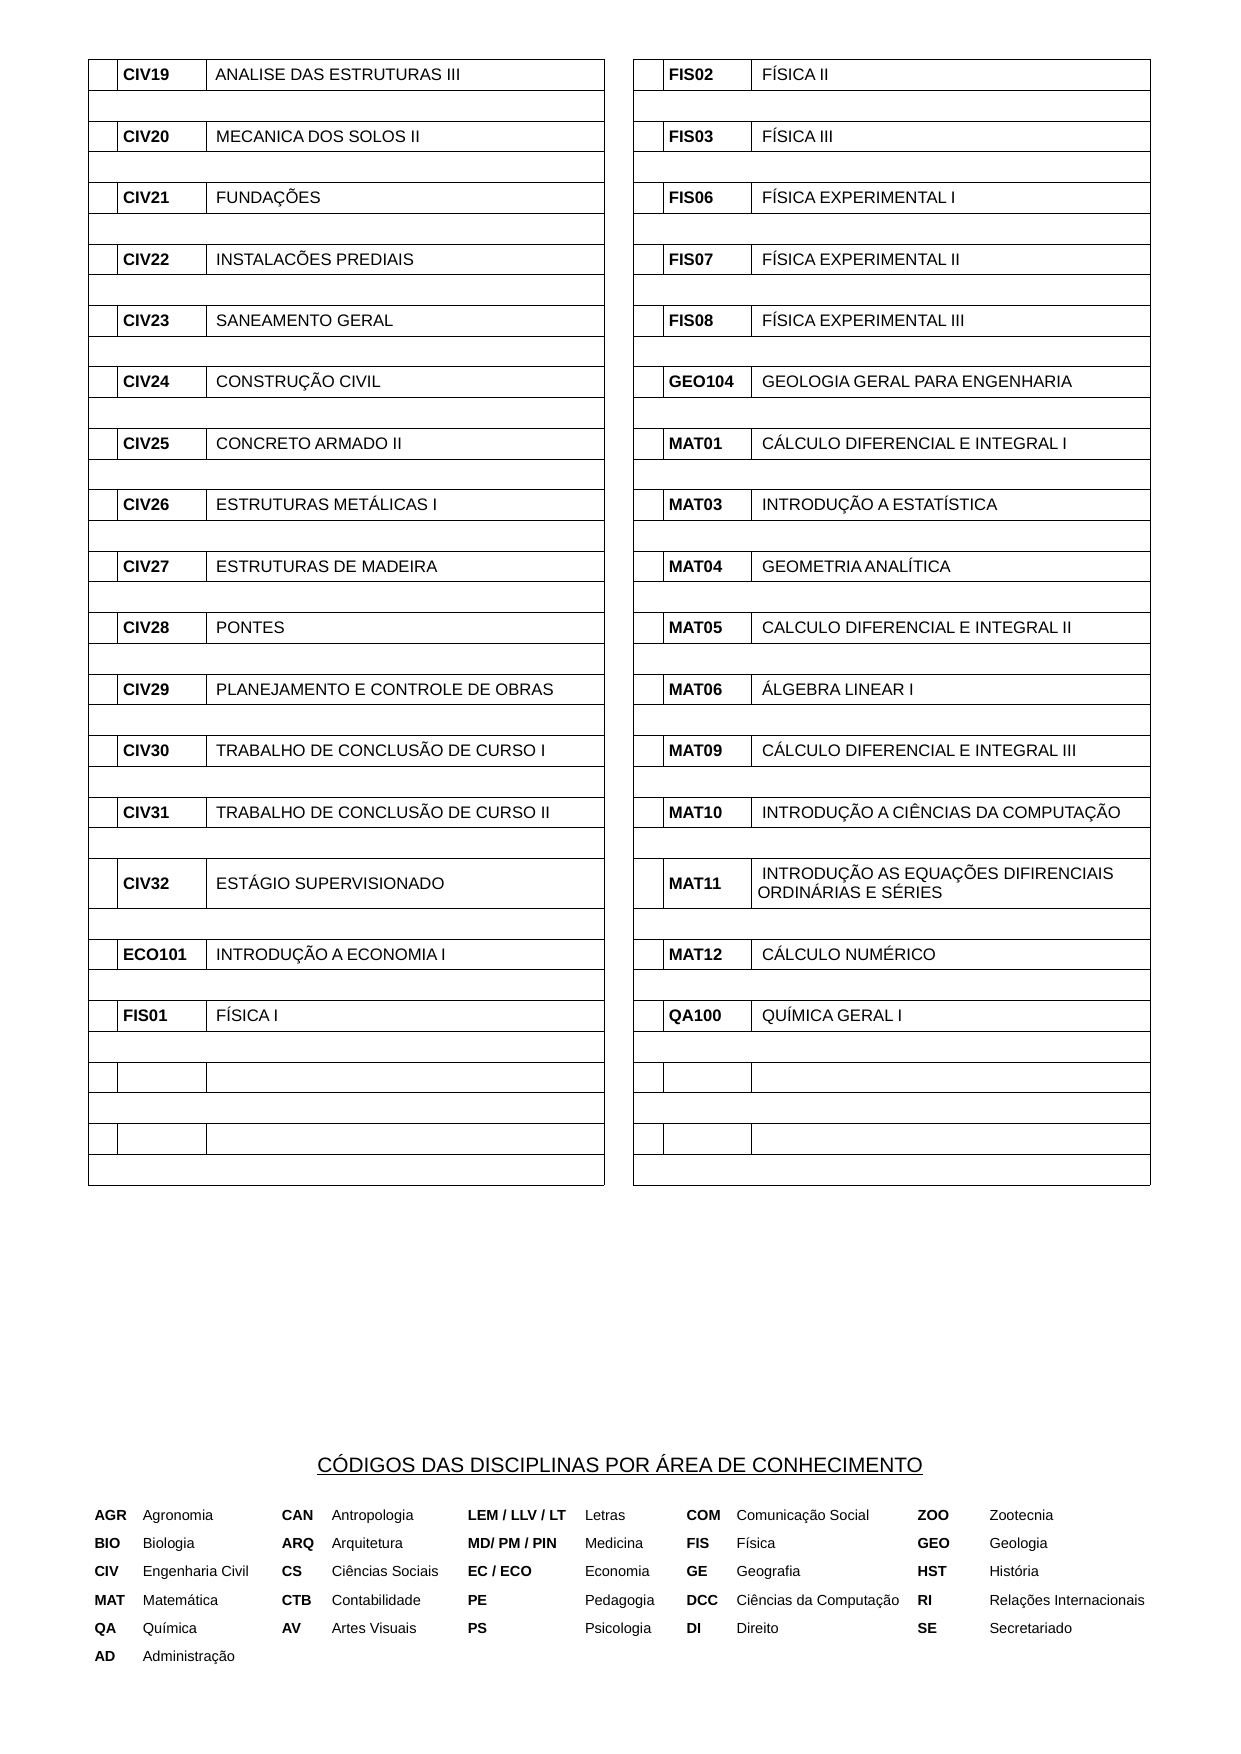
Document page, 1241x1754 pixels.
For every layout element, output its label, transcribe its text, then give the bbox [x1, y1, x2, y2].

table_header [634, 60, 663, 90]
table_header ZOO [912, 1501, 984, 1529]
table_cell [634, 245, 663, 274]
table_cell Relações Internacionais [984, 1586, 1152, 1614]
table_cell [462, 1642, 579, 1670]
table_cell CONSTRUÇÃO CIVIL [207, 367, 604, 397]
table_cell Ciências da Computação [731, 1586, 912, 1614]
table_cell [605, 397, 633, 428]
table_cell [605, 428, 633, 458]
table_cell [448, 1586, 462, 1614]
table_cell [634, 306, 663, 336]
table_cell [634, 736, 663, 766]
table_cell PLANEJAMENTO E CONTROLE DE OBRAS [207, 675, 604, 704]
table_cell FIS03 [664, 122, 751, 151]
table_header [448, 1501, 462, 1529]
table_cell [605, 1154, 633, 1184]
table_header Comunicação Social [731, 1501, 912, 1529]
table_cell GEO104 [664, 367, 751, 397]
table_header FÍSICA II [752, 60, 1150, 90]
table_header COM [681, 1501, 731, 1529]
table_cell CÁLCULO DIFERENCIAL E INTEGRAL III [752, 736, 1150, 766]
table_cell [448, 1614, 462, 1642]
table_cell [89, 152, 604, 182]
table_header Antropologia [326, 1501, 448, 1529]
table_cell QA [89, 1614, 137, 1642]
table_cell [605, 1031, 633, 1062]
table_cell [605, 151, 633, 182]
table_cell [634, 214, 1150, 243]
table_cell MAT09 [664, 736, 751, 766]
table_cell [448, 1557, 462, 1586]
table_cell [89, 767, 604, 797]
table_cell ESTÁGIO SUPERVISIONADO [207, 859, 604, 908]
table_cell [605, 858, 633, 908]
table_cell Matemática [137, 1586, 260, 1614]
table_header [605, 59, 633, 90]
table_cell MAT12 [664, 940, 751, 969]
table_cell CIV30 [118, 736, 206, 766]
table_cell [634, 1032, 1150, 1062]
table_cell [605, 908, 633, 939]
table_cell [664, 1063, 751, 1092]
table_cell Arquitetura [326, 1529, 448, 1557]
table_cell [634, 1063, 663, 1092]
table_cell [448, 1642, 462, 1670]
table_cell [207, 1124, 604, 1154]
table_cell FÍSICA EXPERIMENTAL II [752, 245, 1150, 274]
table_cell Biologia [137, 1529, 260, 1557]
table_cell [605, 551, 633, 581]
table_cell CIV29 [118, 675, 206, 704]
table_cell [605, 735, 633, 766]
table_cell ESTRUTURAS DE MADEIRA [207, 552, 604, 581]
table_cell FIS07 [664, 245, 751, 274]
table_cell [634, 767, 1150, 797]
table_cell [634, 1001, 663, 1031]
table_cell Economia [579, 1557, 667, 1586]
table_cell [634, 613, 663, 643]
table_cell QUÍMICA GERAL I [752, 1001, 1150, 1031]
table_cell [605, 1062, 633, 1092]
table_cell [89, 644, 604, 674]
table_cell [634, 122, 663, 151]
table_cell RI [912, 1586, 984, 1614]
table_cell [260, 1529, 276, 1557]
table_header Zootecnia [984, 1501, 1152, 1529]
table_cell [634, 429, 663, 458]
table_cell [634, 91, 1150, 121]
table_cell [605, 581, 633, 612]
table_cell MAT [89, 1586, 137, 1614]
table_cell [752, 1124, 1150, 1154]
table_cell MECANICA DOS SOLOS II [207, 122, 604, 151]
table_cell [634, 275, 1150, 305]
table_cell [984, 1642, 1152, 1670]
table_cell [681, 1642, 731, 1670]
table_cell Engenharia Civil [137, 1557, 260, 1586]
table_cell [89, 828, 604, 858]
table_cell GEOMETRIA ANALÍTICA [752, 552, 1150, 581]
table_header CAN [276, 1501, 326, 1529]
table_cell [118, 1063, 206, 1092]
table_cell Administração [137, 1642, 260, 1670]
table_cell [605, 520, 633, 551]
table_cell [634, 183, 663, 213]
table_cell [667, 1586, 681, 1614]
table_cell [89, 521, 604, 551]
table_cell FUNDAÇÕES [207, 183, 604, 213]
table_cell [634, 909, 1150, 939]
table_cell [89, 736, 117, 766]
table_cell SE [912, 1614, 984, 1642]
table_cell [605, 121, 633, 151]
table_cell [605, 704, 633, 735]
table_cell Química [137, 1614, 260, 1642]
table_cell [89, 940, 117, 969]
table_cell [634, 675, 663, 704]
table_cell ESTRUTURAS METÁLICAS I [207, 490, 604, 520]
table_cell CIV21 [118, 183, 206, 213]
table_header [667, 1501, 681, 1529]
table_cell [667, 1557, 681, 1586]
table_cell [634, 1124, 663, 1154]
table_cell [634, 367, 663, 397]
table_cell [89, 970, 604, 1000]
table_cell FÍSICA I [207, 1001, 604, 1031]
table_cell BIO [89, 1529, 137, 1557]
table_cell [260, 1586, 276, 1614]
table_cell CALCULO DIFERENCIAL E INTEGRAL II [752, 613, 1150, 643]
table_cell [667, 1529, 681, 1557]
table_cell [89, 183, 117, 213]
table_cell INTRODUÇÃO AS EQUAÇÕES DIFIRENCIAIS ORDINÁRIAS E SÉRIES [752, 859, 1150, 908]
table_cell [605, 274, 633, 305]
table_cell [731, 1642, 912, 1670]
table_cell [276, 1642, 326, 1670]
table_cell INTRODUÇÃO A CIÊNCIAS DA COMPUTAÇÃO [752, 798, 1150, 827]
table_cell [605, 612, 633, 643]
table_cell [207, 1063, 604, 1092]
table_cell ECO101 [118, 940, 206, 969]
table_cell [326, 1642, 448, 1670]
text CÓDIGOS DAS DISCIPLINAS POR ÁREA DE CONHECIMENTO [88, 1453, 1152, 1477]
table_cell AV [276, 1614, 326, 1642]
table_cell FIS08 [664, 306, 751, 336]
table_cell [634, 582, 1150, 612]
table_cell Geografia [731, 1557, 912, 1586]
table_cell INTRODUÇÃO A ESTATÍSTICA [752, 490, 1150, 520]
table_cell [605, 244, 633, 274]
table_cell SANEAMENTO GERAL [207, 306, 604, 336]
table_cell CIV25 [118, 429, 206, 458]
table_cell [260, 1642, 276, 1670]
table_cell [89, 460, 604, 489]
table_cell [89, 337, 604, 366]
table_cell CIV28 [118, 613, 206, 643]
table_cell QA100 [664, 1001, 751, 1031]
table_cell MAT10 [664, 798, 751, 827]
table_cell [605, 766, 633, 797]
table_cell [89, 398, 604, 428]
table_cell [89, 1063, 117, 1092]
table_cell ARQ [276, 1529, 326, 1557]
table_cell CIV20 [118, 122, 206, 151]
table_cell [605, 674, 633, 704]
table_cell CIV [89, 1557, 137, 1586]
table_cell CS [276, 1557, 326, 1586]
table_cell [634, 1155, 1150, 1184]
table_cell [667, 1642, 681, 1670]
table_cell FIS06 [664, 183, 751, 213]
table_cell DI [681, 1614, 731, 1642]
table_cell [260, 1614, 276, 1642]
table_cell [605, 939, 633, 969]
table_cell MAT01 [664, 429, 751, 458]
table_cell [605, 213, 633, 243]
table_cell [605, 366, 633, 397]
table_cell [89, 429, 117, 458]
table_header [89, 60, 117, 90]
table_header FIS02 [664, 60, 751, 90]
table_cell CIV27 [118, 552, 206, 581]
table_cell FÍSICA EXPERIMENTAL III [752, 306, 1150, 336]
table_cell [89, 1032, 604, 1062]
table_cell [605, 1123, 633, 1154]
table_cell [605, 1092, 633, 1123]
table_cell [605, 182, 633, 213]
table_cell Contabilidade [326, 1586, 448, 1614]
table_cell FÍSICA III [752, 122, 1150, 151]
table_header LEM / LLV / LT [462, 1501, 579, 1529]
table_cell MD/ PM / PIN [462, 1529, 579, 1557]
table_cell [634, 152, 1150, 182]
table_cell INSTALACÕES PREDIAIS [207, 245, 604, 274]
table_cell [89, 1093, 604, 1123]
table_cell Ciências Sociais [326, 1557, 448, 1586]
table_cell [634, 521, 1150, 551]
table_cell [89, 705, 604, 735]
table_cell [89, 214, 604, 243]
table_cell AD [89, 1642, 137, 1670]
table_cell CÁLCULO DIFERENCIAL E INTEGRAL I [752, 429, 1150, 458]
table_cell [89, 1001, 117, 1031]
table_cell [634, 644, 1150, 674]
table_cell [89, 367, 117, 397]
table_cell INTRODUÇÃO A ECONOMIA I [207, 940, 604, 969]
table_cell FIS01 [118, 1001, 206, 1031]
table_header Agronomia [137, 1501, 260, 1529]
table_cell [89, 275, 604, 305]
table_cell [634, 398, 1150, 428]
table_cell [634, 460, 1150, 489]
table_cell História [984, 1557, 1152, 1586]
table_header ANALISE DAS ESTRUTURAS III [207, 60, 604, 90]
table_cell MAT11 [664, 859, 751, 908]
table_cell [912, 1642, 984, 1670]
table_cell [752, 1063, 1150, 1092]
table_cell [634, 828, 1150, 858]
table_cell [634, 337, 1150, 366]
table_cell [89, 1124, 117, 1154]
table_cell [605, 489, 633, 520]
table_cell [448, 1529, 462, 1557]
table_cell [634, 970, 1150, 1000]
table_cell [605, 969, 633, 1000]
table_cell CIV22 [118, 245, 206, 274]
table_cell PONTES [207, 613, 604, 643]
table_cell [634, 490, 663, 520]
table_cell CIV31 [118, 798, 206, 827]
table_cell MAT06 [664, 675, 751, 704]
table_cell CONCRETO ARMADO II [207, 429, 604, 458]
table_cell [605, 459, 633, 489]
table_cell Medicina [579, 1529, 667, 1557]
table_cell [89, 306, 117, 336]
table_cell Secretariado [984, 1614, 1152, 1642]
table_cell [605, 827, 633, 858]
table_cell TRABALHO DE CONCLUSÃO DE CURSO I [207, 736, 604, 766]
table_cell [634, 705, 1150, 735]
table_cell [634, 859, 663, 908]
table_cell GEOLOGIA GERAL PARA ENGENHARIA [752, 367, 1150, 397]
table_cell [579, 1642, 667, 1670]
table_cell ÁLGEBRA LINEAR I [752, 675, 1150, 704]
table_cell [89, 1155, 604, 1184]
table_cell GEO [912, 1529, 984, 1557]
table_cell [634, 1093, 1150, 1123]
table_cell GE [681, 1557, 731, 1586]
table_cell HST [912, 1557, 984, 1586]
table_cell MAT03 [664, 490, 751, 520]
table_header Letras [579, 1501, 667, 1529]
table_cell CTB [276, 1586, 326, 1614]
table_cell FIS [681, 1529, 731, 1557]
table_cell [89, 490, 117, 520]
table_cell DCC [681, 1586, 731, 1614]
table_cell [89, 675, 117, 704]
table_cell [89, 91, 604, 121]
table_cell [664, 1124, 751, 1154]
table_cell [634, 798, 663, 827]
table_cell [118, 1124, 206, 1154]
table_cell CIV24 [118, 367, 206, 397]
table_cell MAT05 [664, 613, 751, 643]
table_cell [89, 909, 604, 939]
table_cell [634, 552, 663, 581]
table_cell PS [462, 1614, 579, 1642]
table_cell Direito [731, 1614, 912, 1642]
table_cell Geologia [984, 1529, 1152, 1557]
table_cell [89, 552, 117, 581]
table_cell [605, 1000, 633, 1031]
table_cell [89, 798, 117, 827]
table_cell [89, 122, 117, 151]
table_cell [89, 582, 604, 612]
table_cell [605, 797, 633, 827]
table_cell CÁLCULO NUMÉRICO [752, 940, 1150, 969]
table_header AGR [89, 1501, 137, 1529]
table_cell EC / ECO [462, 1557, 579, 1586]
table_cell [605, 90, 633, 121]
table_cell [89, 859, 117, 908]
table_cell CIV32 [118, 859, 206, 908]
table_cell CIV23 [118, 306, 206, 336]
table_cell [605, 643, 633, 674]
table_cell [634, 940, 663, 969]
table_cell TRABALHO DE CONCLUSÃO DE CURSO II [207, 798, 604, 827]
table_cell [667, 1614, 681, 1642]
table_cell [89, 613, 117, 643]
table_cell Psicologia [579, 1614, 667, 1642]
table_cell [260, 1557, 276, 1586]
table_cell Pedagogia [579, 1586, 667, 1614]
table_cell [605, 305, 633, 336]
table_header CIV19 [118, 60, 206, 90]
table_cell FÍSICA EXPERIMENTAL I [752, 183, 1150, 213]
table_cell CIV26 [118, 490, 206, 520]
table_cell Artes Visuais [326, 1614, 448, 1642]
table_cell MAT04 [664, 552, 751, 581]
table_cell [605, 336, 633, 366]
table_cell PE [462, 1586, 579, 1614]
table_cell Física [731, 1529, 912, 1557]
table_cell [89, 245, 117, 274]
table_header [260, 1501, 276, 1529]
